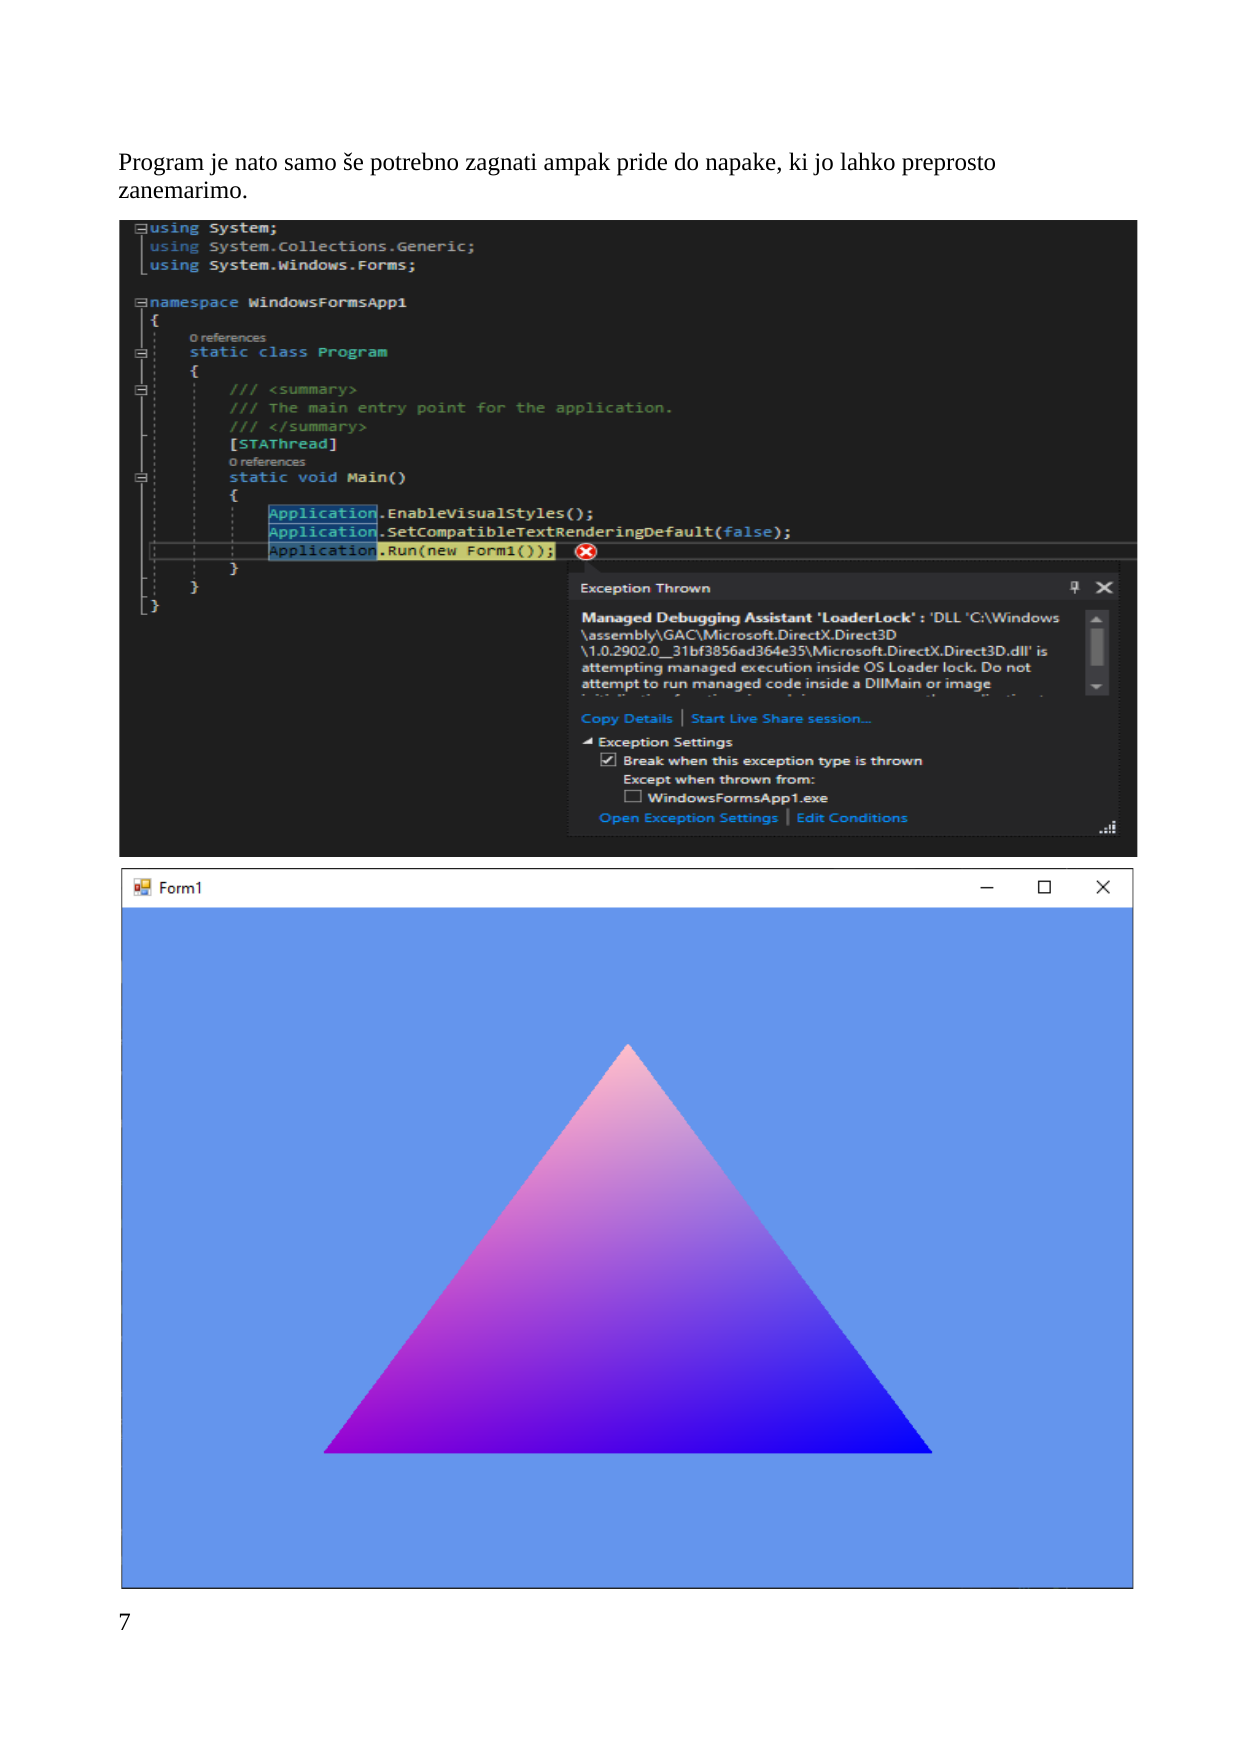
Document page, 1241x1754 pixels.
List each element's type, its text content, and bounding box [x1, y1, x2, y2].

picture [121, 868, 1134, 1589]
picture [119, 220, 1138, 857]
text Program je nato samo še potrebno zagnati ampak pride do napake, ki jo lahko preprosto zanemarimo. [118, 147, 1122, 204]
